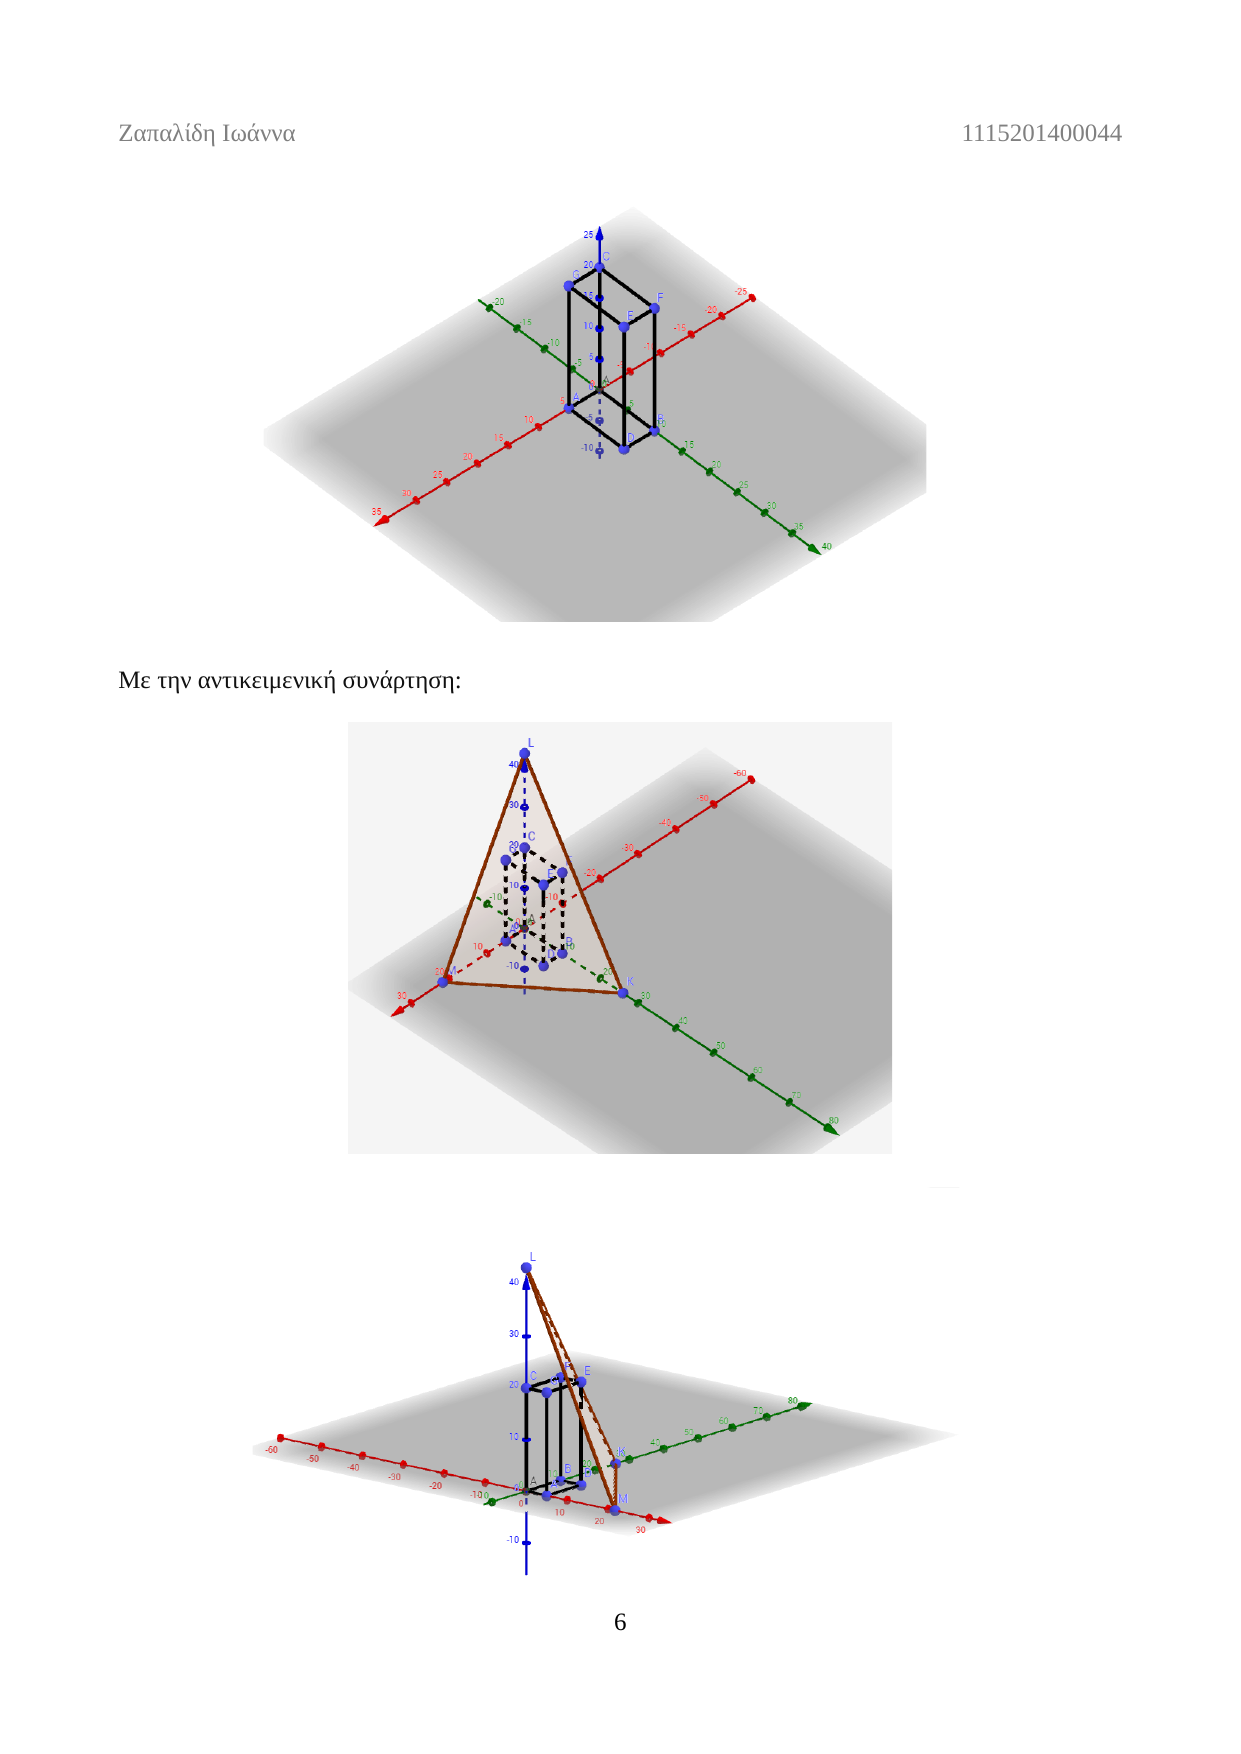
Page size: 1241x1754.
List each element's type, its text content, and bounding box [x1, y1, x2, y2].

picture [348, 722, 893, 1154]
text Με την αντικειμενική συνάρτηση: [118, 665, 1122, 694]
picture [252, 1187, 960, 1596]
picture [263, 200, 927, 622]
